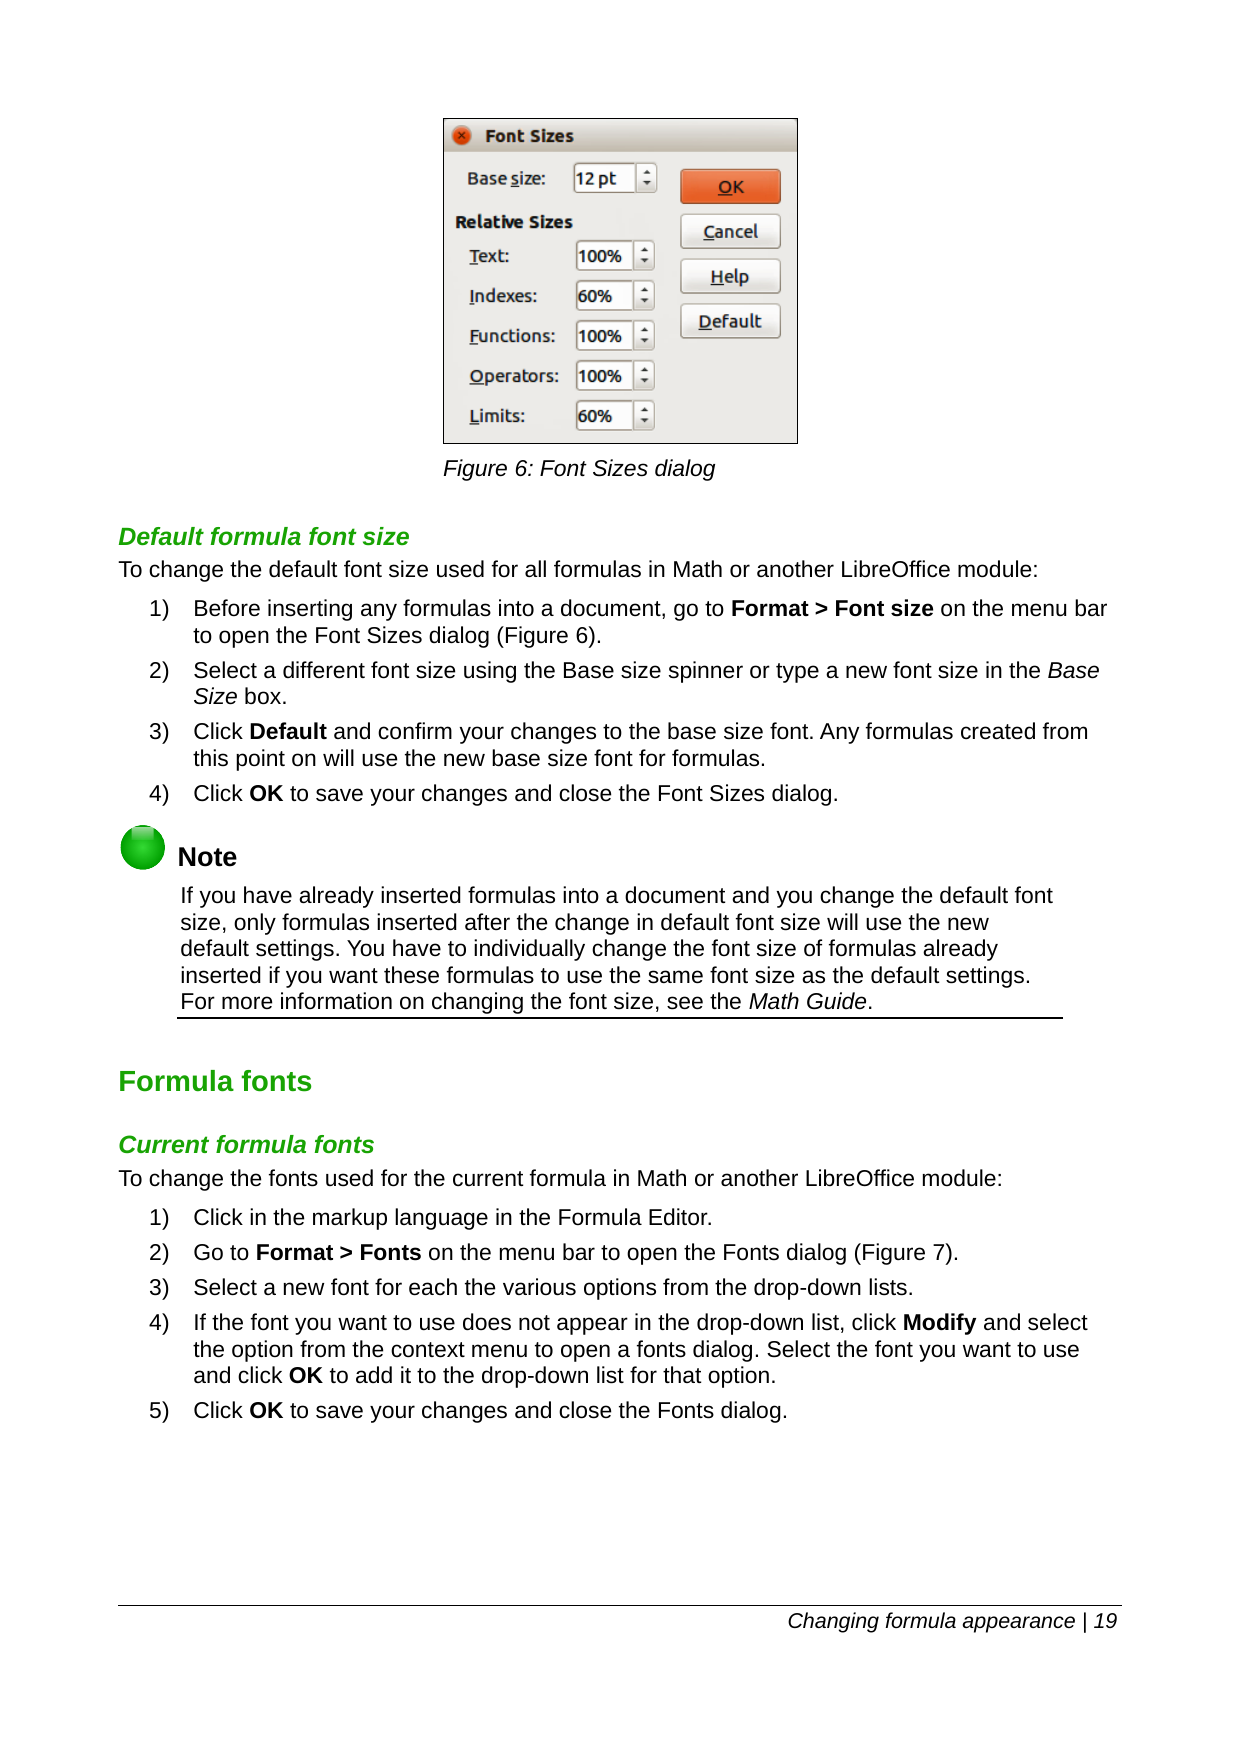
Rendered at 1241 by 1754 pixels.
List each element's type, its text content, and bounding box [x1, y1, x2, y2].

list Go to Format > Fonts on the menu bar to open the Fonts dialog (Figure 7). [169, 1239, 1122, 1265]
subtitle Default formula font size [118, 522, 1122, 550]
subtitle Formula fonts [118, 1064, 1122, 1098]
list Before inserting any formulas into a document, go to Format > Font size on the menu bar to open the Font Sizes dialog (Figure 6). [169, 595, 1122, 648]
list If the font you want to use does not appear in the drop-down list, click Modify and select the option from the context menu to open a fonts dialog. Select the font you want to use and click OK to add it to the drop-down list for that option. [169, 1309, 1122, 1388]
list Click OK to save your changes and close the Font Sizes dialog. [169, 780, 1122, 806]
subtitle Current formula fonts [118, 1130, 1122, 1159]
picture [444, 119, 797, 443]
text Figure 6: Font Sizes dialog [443, 455, 797, 482]
list Select a new font for each the various options from the drop-down lists. [169, 1274, 1122, 1300]
list Click OK to save your changes and close the Fonts dialog. [169, 1397, 1122, 1423]
text If you have already inserted formulas into a document and you change the default font size, only formulas inserted after the change in default font size will use the new default settings. You have to individually change the font size of formulas already inserted if you want these formulas to use the same font size as the default settings. For more information on changing the font size, see the Math Guide. [177, 879, 1063, 1017]
list Click Default and confirm your changes to the base size font. Any formulas created from this point on will use the new base size font for formulas. [169, 718, 1122, 771]
list Click in the markup language in the Formula Editor. [169, 1203, 1122, 1230]
text To change the fonts used for the current formula in Math or another LibreOffice module: [118, 1165, 1122, 1191]
text To change the default font size used for all formulas in Math or another LibreOffice module: [118, 556, 1122, 583]
subtitle Note [118, 823, 1122, 872]
list Select a different font size using the Base size spinner or type a new font size in the Base Size box. [169, 657, 1122, 709]
